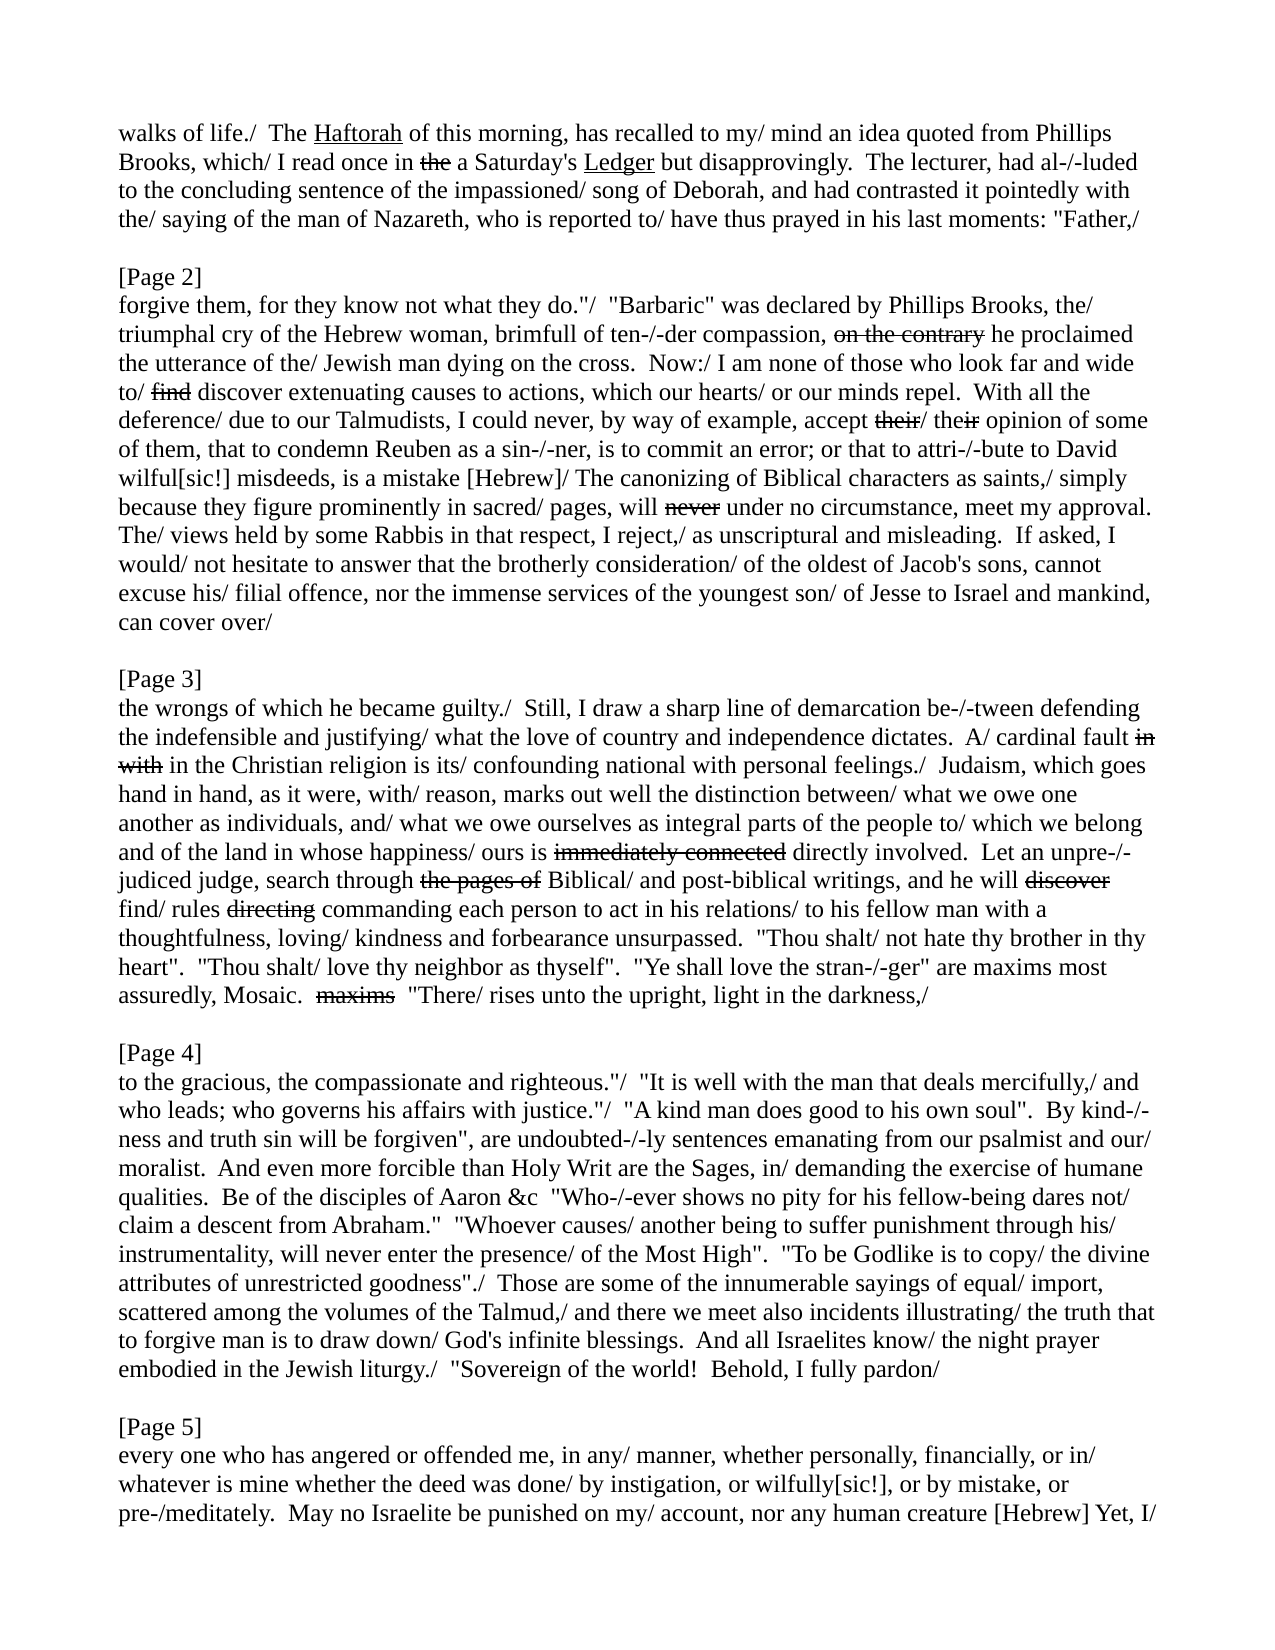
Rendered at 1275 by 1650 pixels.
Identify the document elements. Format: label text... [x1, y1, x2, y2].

text [Page 2] [118, 262, 1157, 291]
text [Page 3] [118, 664, 1157, 693]
text to the gracious, the compassionate and righteous."/ "It is well with the man that deals mercifully,/ and who leads; who governs his affairs with justice."/ "A kind man does good to his own soul". By kind-/-ness and truth sin will be forgiven", are undoubted-/-ly sentences emanating from our psalmist and our/ moralist. And even more forcible than Holy Writ are the Sages, in/ demanding the exercise of humane qualities. Be of the disciples of Aaron &c "Who-/-ever shows no pity for his fellow-being dares not/ claim a descent from Abraham." "Whoever causes/ another being to suffer punishment through his/ instrumentality, will never enter the presence/ of the Most High". "To be Godlike is to copy/ the divine attributes of unrestricted goodness"./ Those are some of the innumerable sayings of equal/ import, scattered among the volumes of the Talmud,/ and there we meet also incidents illustrating/ the truth that to forgive man is to draw down/ God's infinite blessings. And all Israelites know/ the night prayer embodied in the Jewish liturgy./ "Sovereign of the world! Behold, I fully pardon/ [118, 1067, 1157, 1383]
text [Page 4] [118, 1038, 1157, 1067]
text the wrongs of which he became guilty./ Still, I draw a sharp line of demarcation be-/-tween defending the indefensible and justifying/ what the love of country and independence dictates. A/ cardinal fault in with in the Christian religion is its/ confounding national with personal feelings./ Judaism, which goes hand in hand, as it were, with/ reason, marks out well the distinction between/ what we owe one another as individuals, and/ what we owe ourselves as integral parts of the people to/ which we belong and of the land in whose happiness/ ours is immediately connected directly involved. Let an unpre-/-judiced judge, search through the pages of Biblical/ and post-biblical writings, and he will discover find/ rules directing commanding each person to act in his relations/ to his fellow man with a thoughtfulness, loving/ kindness and forbearance unsurpassed. "Thou shalt/ not hate thy brother in thy heart". "Thou shalt/ love thy neighbor as thyself". "Ye shall love the stran-/-ger" are maxims most assuredly, Mosaic. maxims "There/ rises unto the upright, light in the darkness,/ [118, 693, 1157, 1009]
text [Page 5] [118, 1412, 1157, 1441]
text walks of life./ The Haftorah of this morning, has recalled to my/ mind an idea quoted from Phillips Brooks, which/ I read once in the a Saturday's Ledger but disapprovingly. The lecturer, had al-/-luded to the concluding sentence of the impassioned/ song of Deborah, and had contrasted it pointedly with the/ saying of the man of Nazareth, who is reported to/ have thus prayed in his last moments: "Father,/ [118, 118, 1157, 233]
text every one who has angered or offended me, in any/ manner, whether personally, financially, or in/ whatever is mine whether the deed was done/ by instigation, or wilfully[sic!], or by mistake, or pre-/meditately. May no Israelite be punished on my/ account, nor any human creature [Hebrew] Yet, I/ [118, 1441, 1157, 1527]
text forgive them, for they know not what they do."/ "Barbaric" was declared by Phillips Brooks, the/ triumphal cry of the Hebrew woman, brimfull of ten-/-der compassion, on the contrary he proclaimed the utterance of the/ Jewish man dying on the cross. Now:/ I am none of those who look far and wide to/ find discover extenuating causes to actions, which our hearts/ or our minds repel. With all the deference/ due to our Talmudists, I could never, by way of example, accept their/ their opinion of some of them, that to condemn Reuben as a sin-/-ner, is to commit an error; or that to attri-/-bute to David wilful[sic!] misdeeds, is a mistake [Hebrew]/ The canonizing of Biblical characters as saints,/ simply because they figure prominently in sacred/ pages, will never under no circumstance, meet my approval. The/ views held by some Rabbis in that respect, I reject,/ as unscriptural and misleading. If asked, I would/ not hesitate to answer that the brotherly consideration/ of the oldest of Jacob's sons, cannot excuse his/ filial offence, nor the immense services of the youngest son/ of Jesse to Israel and mankind, can cover over/ [118, 291, 1157, 636]
